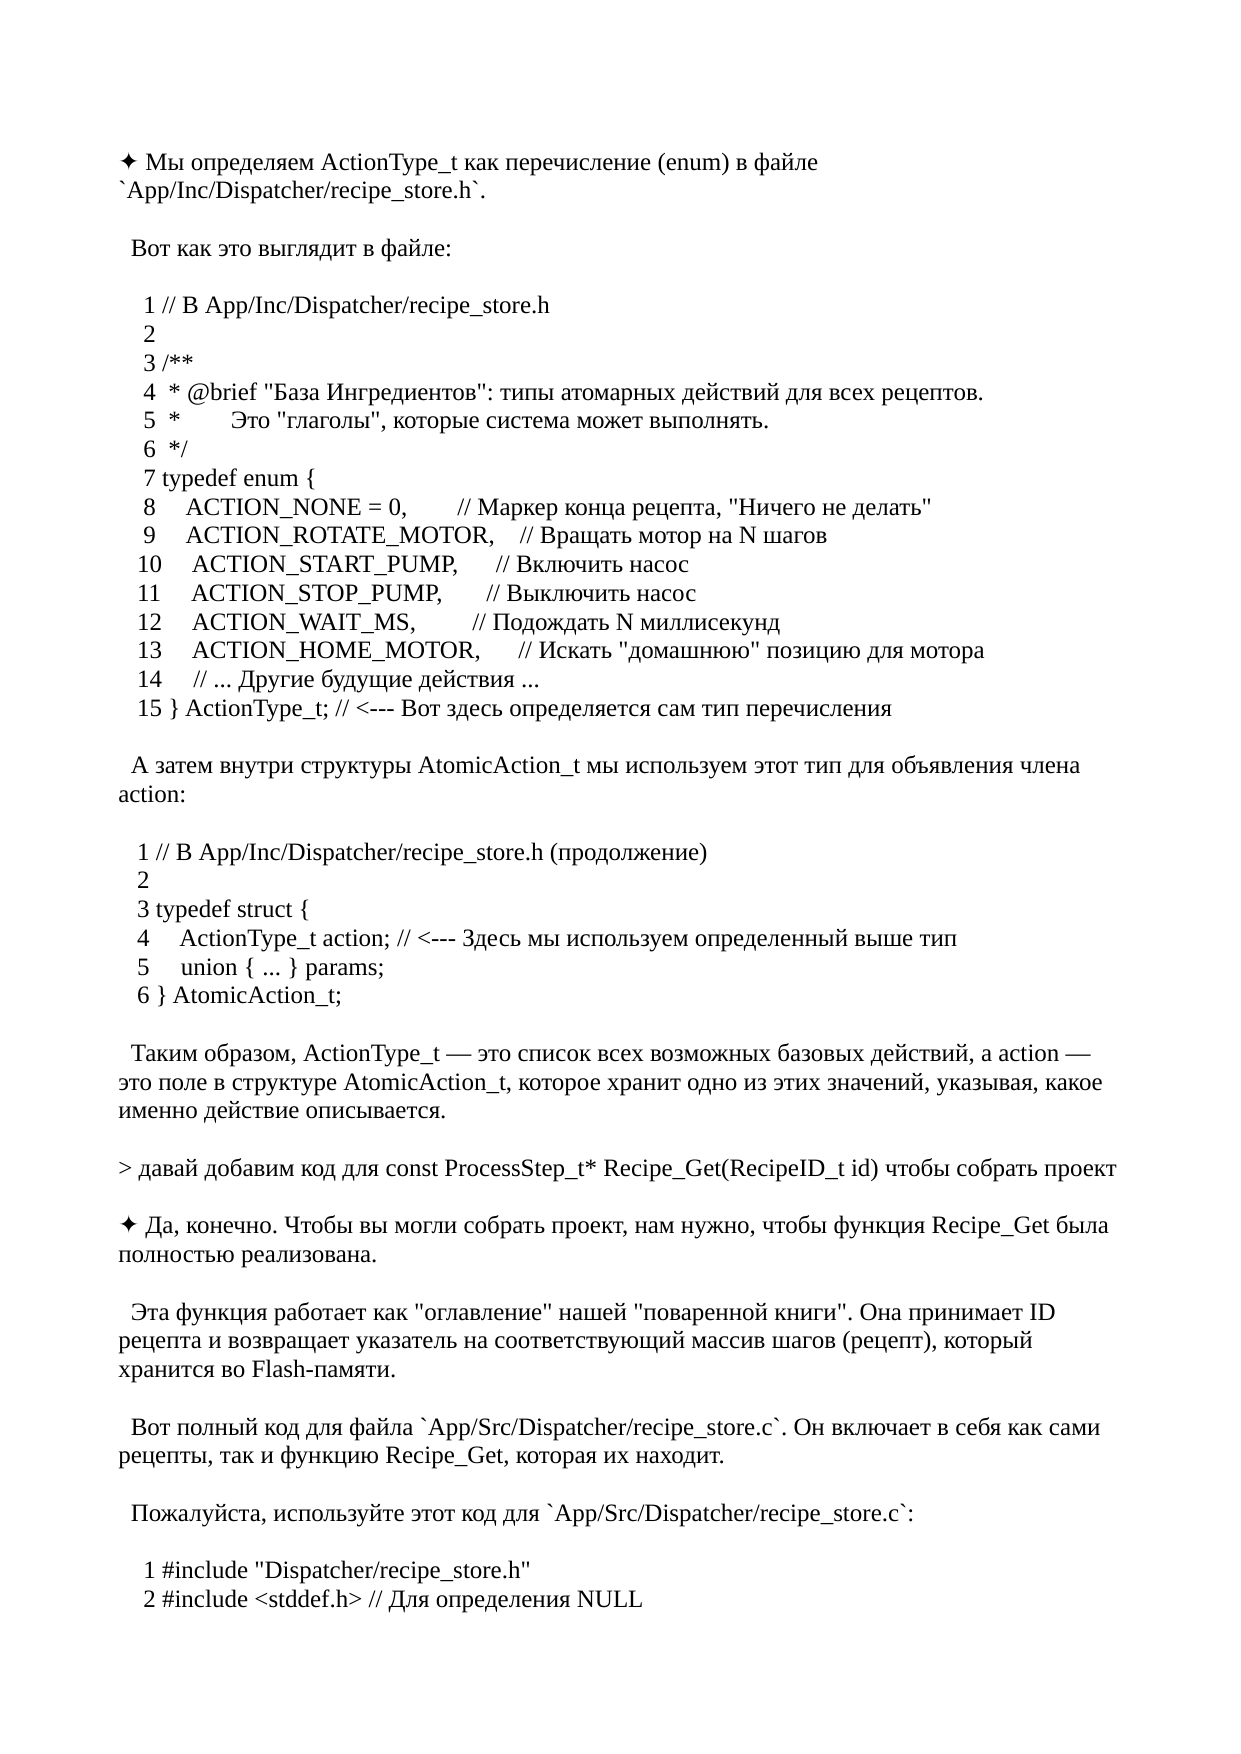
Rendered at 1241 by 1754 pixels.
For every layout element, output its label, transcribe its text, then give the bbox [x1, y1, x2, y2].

text 3 /** [118, 348, 1122, 377]
text 8 ACTION_NONE = 0, // Маркер конца рецепта, "Ничего не делать" [118, 492, 1122, 521]
text Вот как это выглядит в файле: [118, 233, 1122, 262]
text 2 [118, 866, 1122, 894]
text 13 ACTION_HOME_MOTOR, // Искать "домашнюю" позицию для мотора [118, 636, 1122, 664]
text Пожалуйста, используйте этот код для `App/Src/Dispatcher/recipe_store.c`: [118, 1498, 1122, 1527]
text 7 typedef enum { [118, 463, 1122, 492]
text 2 #include <stddef.h> // Для определения NULL [118, 1584, 1122, 1613]
text ✦ Мы определяем ActionType_t как перечисление (enum) в файле `App/Inc/Dispatcher/recipe_store.h`. [118, 147, 1122, 204]
text Эта функция работает как "оглавление" нашей "поваренной книги". Она принимает ID рецепта и возвращает указатель на соответствующий массив шагов (рецепт), который хранится во Flash-памяти. [118, 1297, 1122, 1383]
text 9 ACTION_ROTATE_MOTOR, // Вращать мотор на N шагов [118, 521, 1122, 549]
text 15 } ActionType_t; // <--- Вот здесь определяется сам тип перечисления [118, 693, 1122, 722]
text 1 // В App/Inc/Dispatcher/recipe_store.h (продолжение) [118, 837, 1122, 866]
text 6 */ [118, 434, 1122, 463]
text 3 typedef struct { [118, 894, 1122, 923]
text 4 * @brief "База Ингредиентов": типы атомарных действий для всех рецептов. [118, 377, 1122, 406]
text 12 ACTION_WAIT_MS, // Подождать N миллисекунд [118, 607, 1122, 636]
text ✦ Да, конечно. Чтобы вы могли собрать проект, нам нужно, чтобы функция Recipe_Get была полностью реализована. [118, 1211, 1122, 1268]
text 4 ActionType_t action; // <--- Здесь мы используем определенный выше тип [118, 923, 1122, 952]
text > давай добавим код для const ProcessStep_t* Recipe_Get(RecipeID_t id) чтобы собрать проект [118, 1153, 1122, 1182]
text 2 [118, 319, 1122, 348]
text 1 // В App/Inc/Dispatcher/recipe_store.h [118, 291, 1122, 319]
text 5 union { ... } params; [118, 952, 1122, 981]
text 6 } AtomicAction_t; [118, 981, 1122, 1009]
text Вот полный код для файла `App/Src/Dispatcher/recipe_store.c`. Он включает в себя как сами рецепты, так и функцию Recipe_Get, которая их находит. [118, 1412, 1122, 1469]
text А затем внутри структуры AtomicAction_t мы используем этот тип для объявления члена action: [118, 751, 1122, 808]
text 14 // ... Другие будущие действия ... [118, 664, 1122, 693]
text 10 ACTION_START_PUMP, // Включить насос [118, 549, 1122, 578]
text Таким образом, ActionType_t — это список всех возможных базовых действий, а action — это поле в структуре AtomicAction_t, которое хранит одно из этих значений, указывая, какое именно действие описывается. [118, 1038, 1122, 1124]
text 1 #include "Dispatcher/recipe_store.h" [118, 1556, 1122, 1584]
text 11 ACTION_STOP_PUMP, // Выключить насос [118, 578, 1122, 607]
text 5 * Это "глаголы", которые система может выполнять. [118, 406, 1122, 434]
